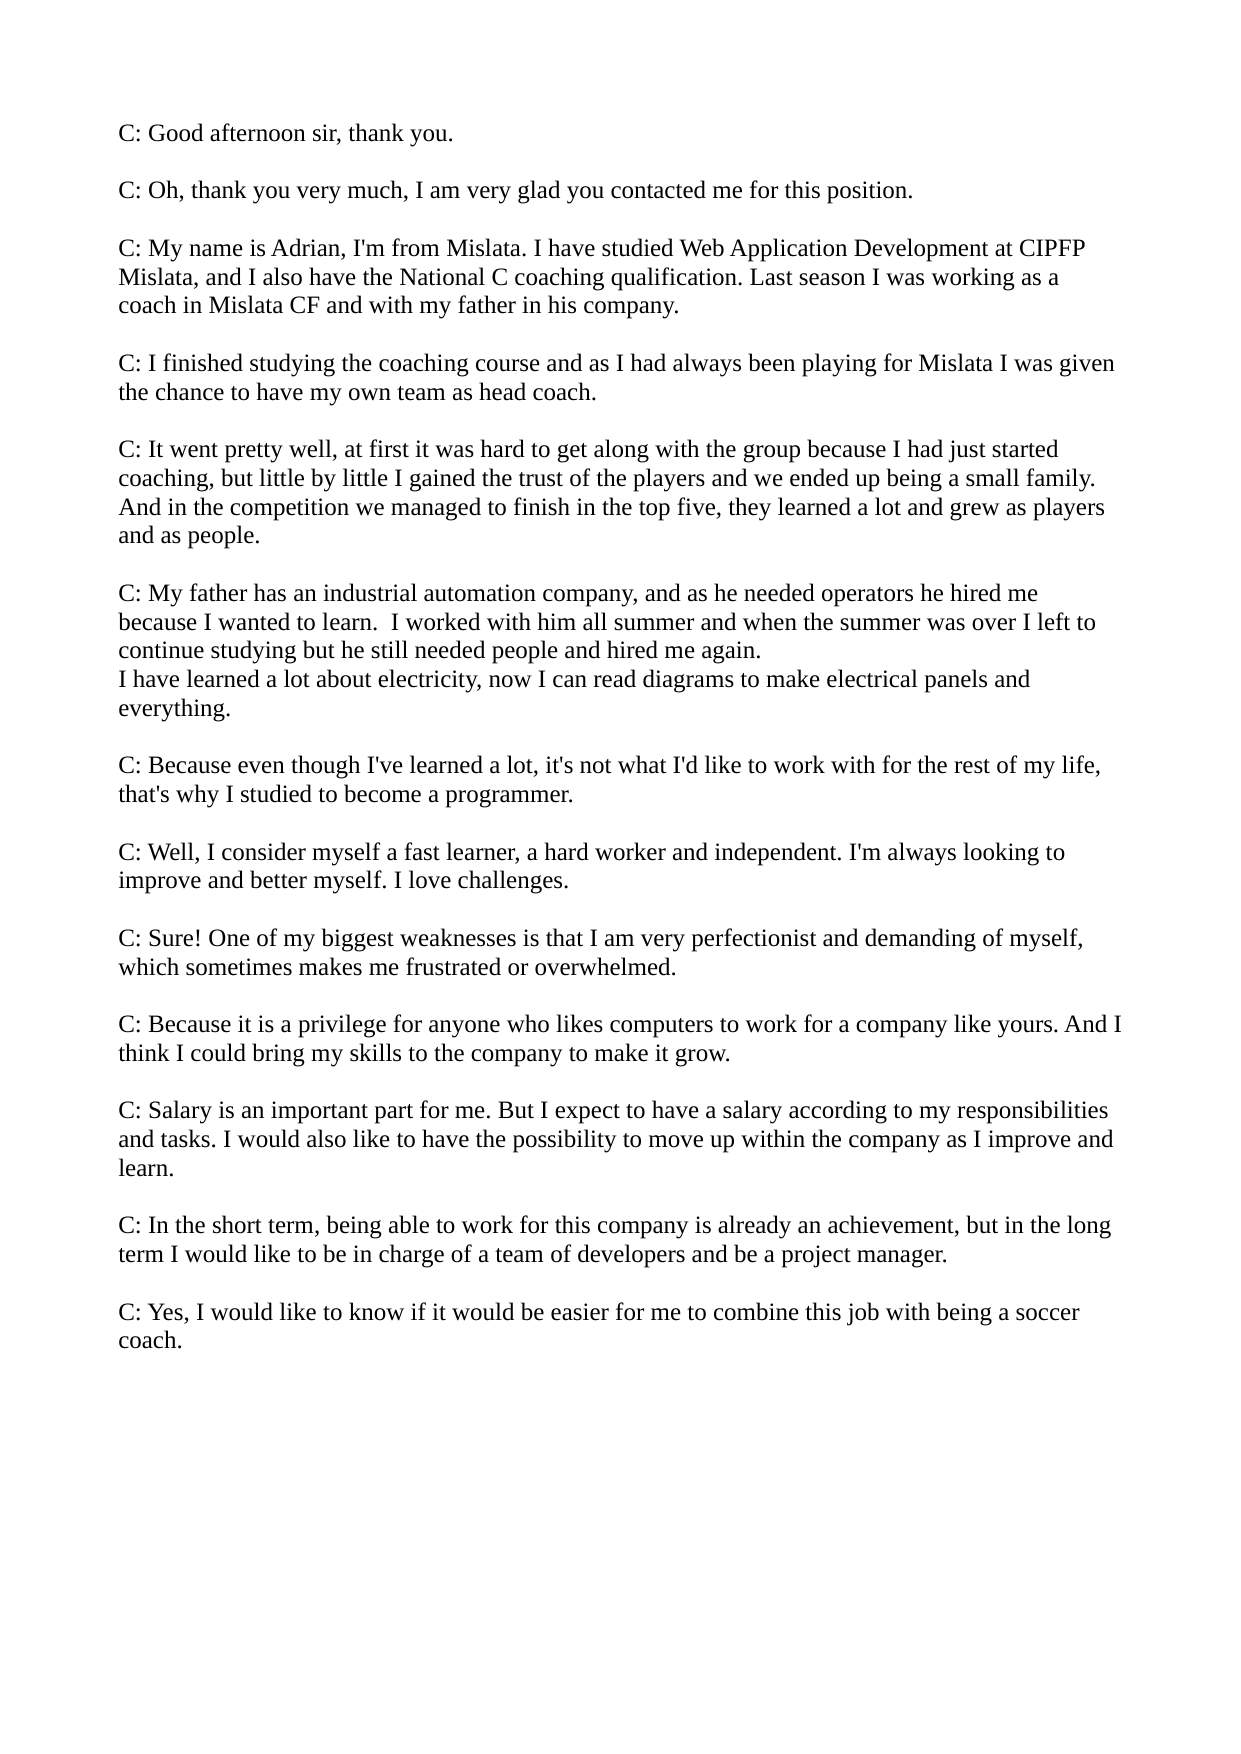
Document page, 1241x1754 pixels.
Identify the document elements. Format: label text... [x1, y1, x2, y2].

text C: Well, I consider myself a fast learner, a hard worker and independent. I'm always looking to improve and better myself. I love challenges. [118, 837, 1122, 894]
text C: My father has an industrial automation company, and as he needed operators he hired me because I wanted to learn. I worked with him all summer and when the summer was over I left to continue studying but he still needed people and hired me again. I have learned a lot about electricity, now I can read diagrams to make electrical panels and everything. [118, 578, 1122, 722]
text C: It went pretty well, at first it was hard to get along with the group because I had just started coaching, but little by little I gained the trust of the players and we ended up being a small family. And in the competition we managed to finish in the top five, they learned a lot and grew as players and as people. [118, 434, 1122, 549]
text C: Because it is a privilege for anyone who likes computers to work for a company like yours. And I think I could bring my skills to the company to make it grow. [118, 1009, 1122, 1067]
text C: I finished studying the coaching course and as I had always been playing for Mislata I was given the chance to have my own team as head coach. [118, 348, 1122, 406]
text C: Because even though I've learned a lot, it's not what I'd like to work with for the rest of my life, that's why I studied to become a programmer. [118, 751, 1122, 808]
text C: Yes, I would like to know if it would be easier for me to combine this job with being a soccer coach. [118, 1297, 1122, 1354]
text C: Sure! One of my biggest weaknesses is that I am very perfectionist and demanding of myself, which sometimes makes me frustrated or overwhelmed. [118, 923, 1122, 981]
text C: Oh, thank you very much, I am very glad you contacted me for this position. [118, 176, 1122, 204]
text C: My name is Adrian, I'm from Mislata. I have studied Web Application Development at CIPFP Mislata, and I also have the National C coaching qualification. Last season I was working as a coach in Mislata CF and with my father in his company. [118, 233, 1122, 319]
text C: Salary is an important part for me. But I expect to have a salary according to my responsibilities and tasks. I would also like to have the possibility to move up within the company as I improve and learn. [118, 1096, 1122, 1182]
text C: In the short term, being able to work for this company is already an achievement, but in the long term I would like to be in charge of a team of developers and be a project manager. [118, 1211, 1122, 1268]
text C: Good afternoon sir, thank you. [118, 118, 1122, 147]
